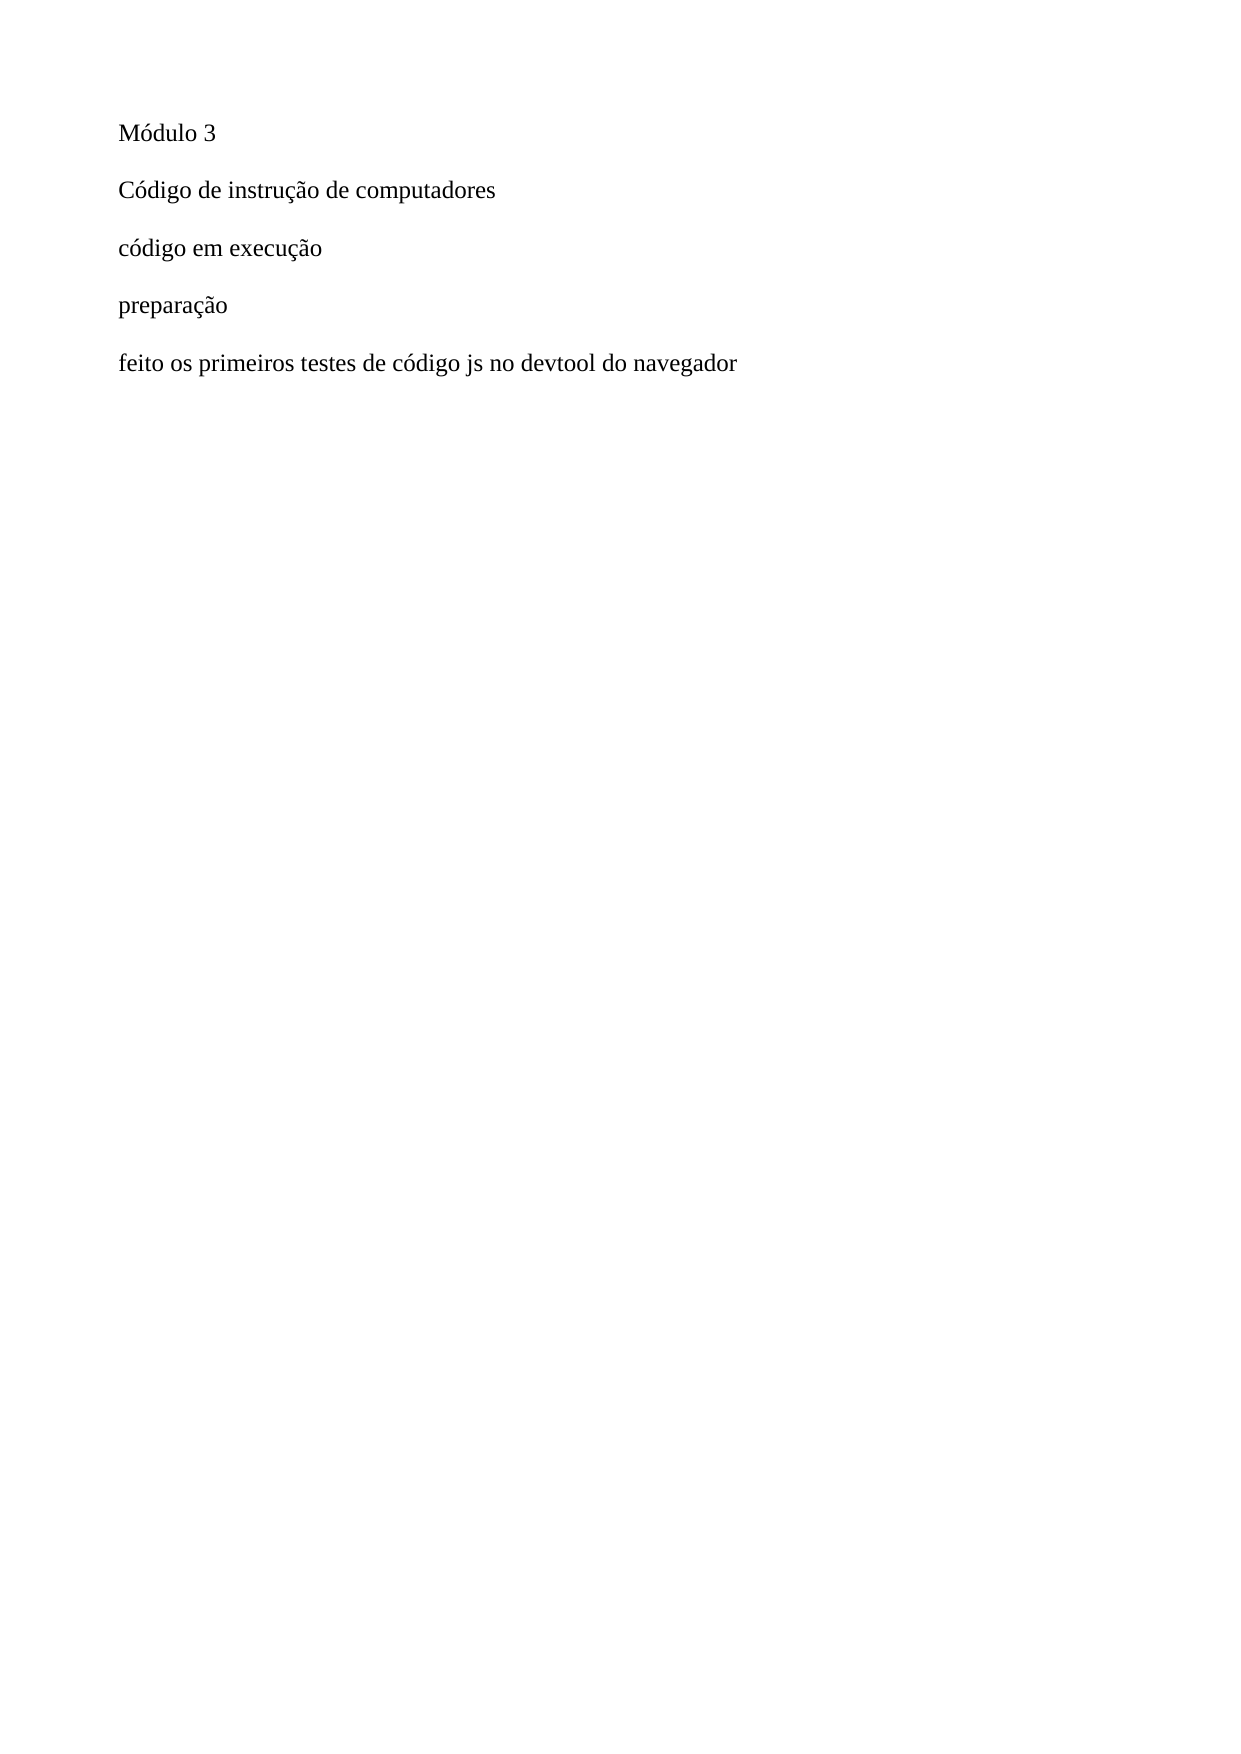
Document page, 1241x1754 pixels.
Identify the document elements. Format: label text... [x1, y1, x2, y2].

text preparação [118, 291, 1122, 319]
text feito os primeiros testes de código js no devtool do navegador [118, 348, 1122, 377]
text Código de instrução de computadores [118, 176, 1122, 204]
text código em execução [118, 233, 1122, 262]
text Módulo 3 [118, 118, 1122, 147]
